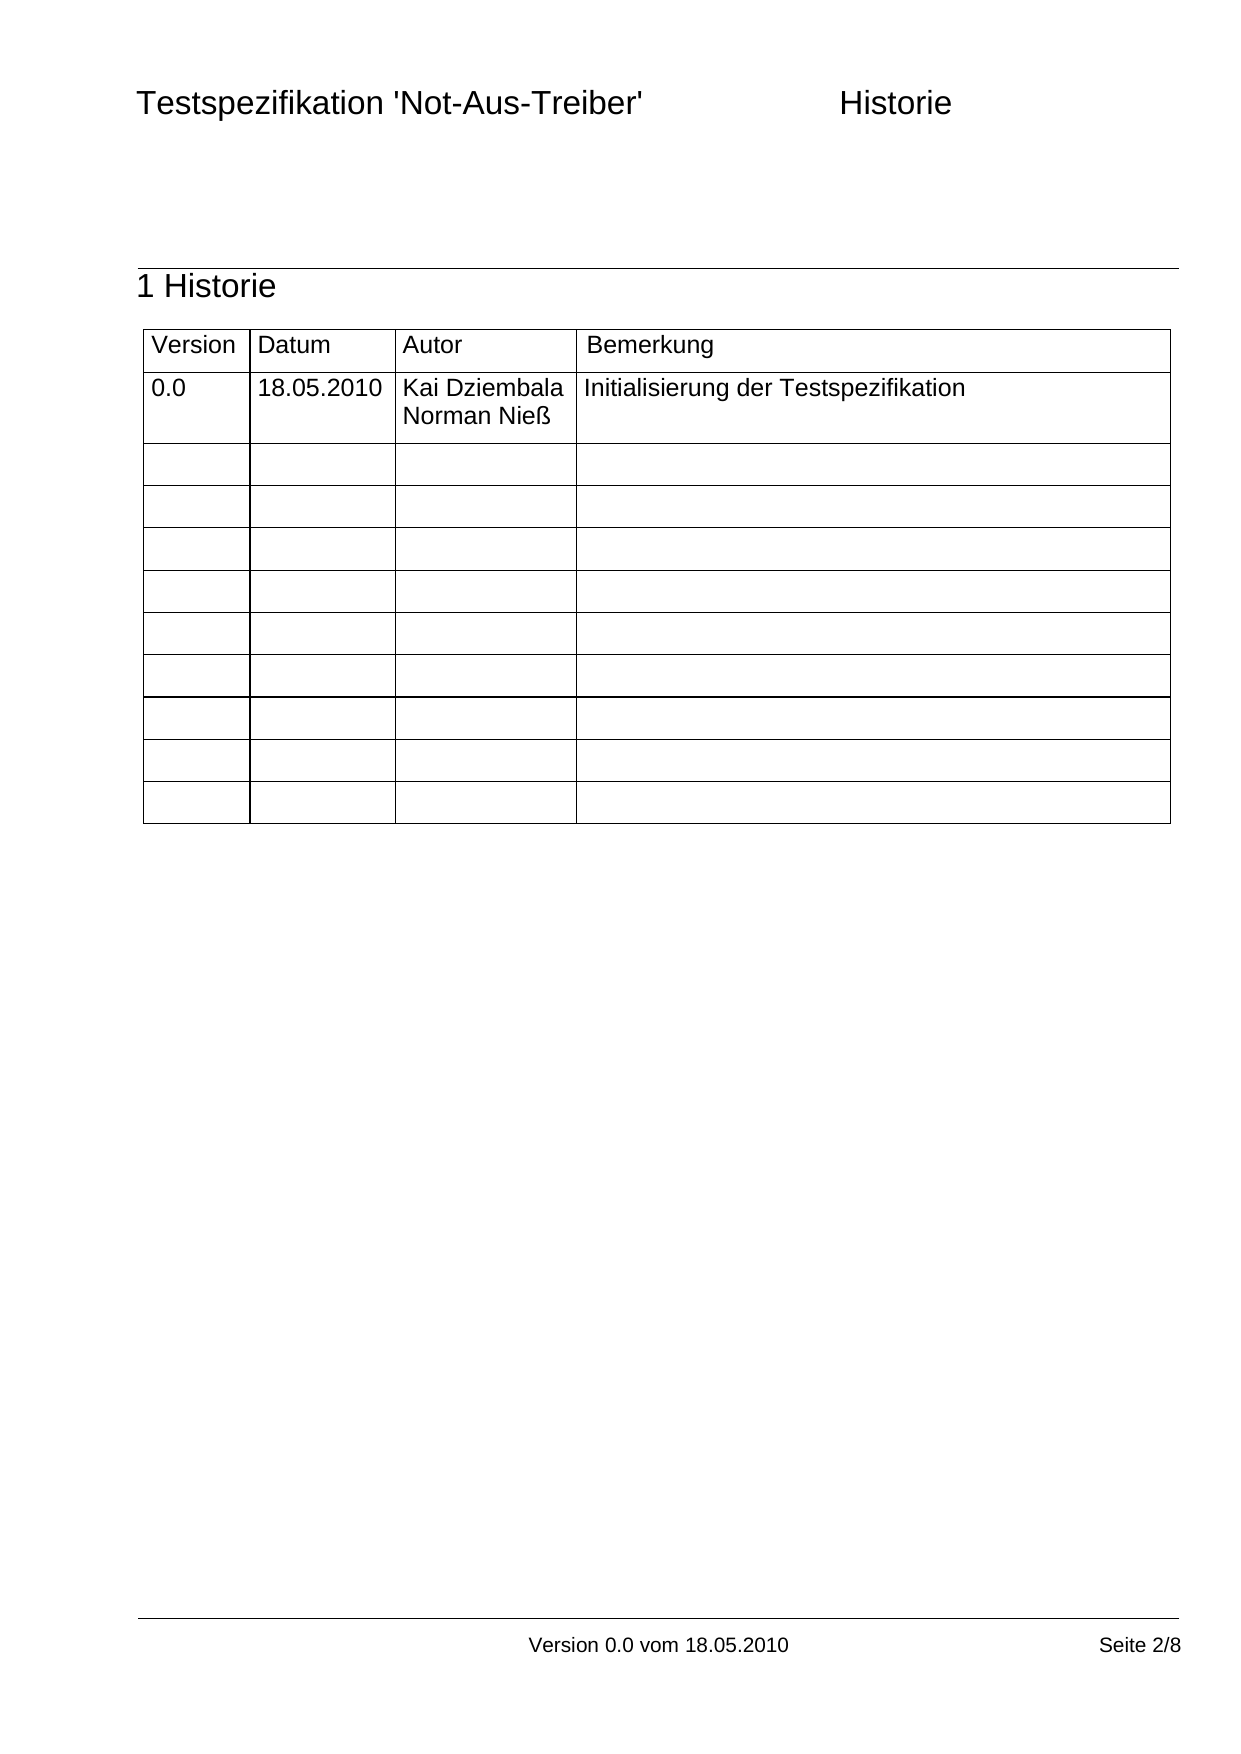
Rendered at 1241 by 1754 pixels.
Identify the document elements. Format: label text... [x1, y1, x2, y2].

table_cell [396, 655, 576, 696]
table_cell [577, 444, 1170, 485]
table_cell [577, 698, 1170, 739]
table_cell [396, 740, 576, 781]
table_cell [577, 486, 1170, 527]
table_header Version [144, 330, 249, 372]
table_cell [577, 782, 1170, 823]
table_cell [144, 740, 249, 781]
table_cell [251, 782, 395, 823]
table_cell [251, 571, 395, 612]
table_cell [577, 740, 1170, 781]
table_cell [251, 698, 395, 739]
table_cell [144, 655, 249, 696]
table_cell [577, 613, 1170, 654]
table_cell [251, 528, 395, 569]
table_cell [144, 571, 249, 612]
table_cell 0.0 [144, 373, 249, 443]
table_cell [396, 486, 576, 527]
table_cell [144, 444, 249, 485]
subtitle Historie [136, 289, 1181, 304]
table_cell [251, 655, 395, 696]
table_header Bemerkung [577, 330, 1170, 372]
table_cell [251, 444, 395, 485]
table_cell [396, 571, 576, 612]
table_header Datum [251, 330, 395, 372]
table_header Autor [396, 330, 576, 372]
table_cell [396, 782, 576, 823]
table_cell [396, 698, 576, 739]
table_cell Kai Dziembala Norman Nieß [396, 373, 576, 443]
table_cell [396, 528, 576, 569]
table_cell [251, 613, 395, 654]
table_cell [144, 782, 249, 823]
table_cell [251, 486, 395, 527]
table_cell [144, 698, 249, 739]
table_cell Initialisierung der Testspezifikation [577, 373, 1170, 443]
table_cell [251, 740, 395, 781]
table_cell [144, 528, 249, 569]
table_cell [396, 444, 576, 485]
table_cell [577, 571, 1170, 612]
table_cell 18.05.2010 [251, 373, 395, 443]
table_cell [144, 486, 249, 527]
table_cell [577, 528, 1170, 569]
table_cell [577, 655, 1170, 696]
table_cell [396, 613, 576, 654]
table_cell [144, 613, 249, 654]
